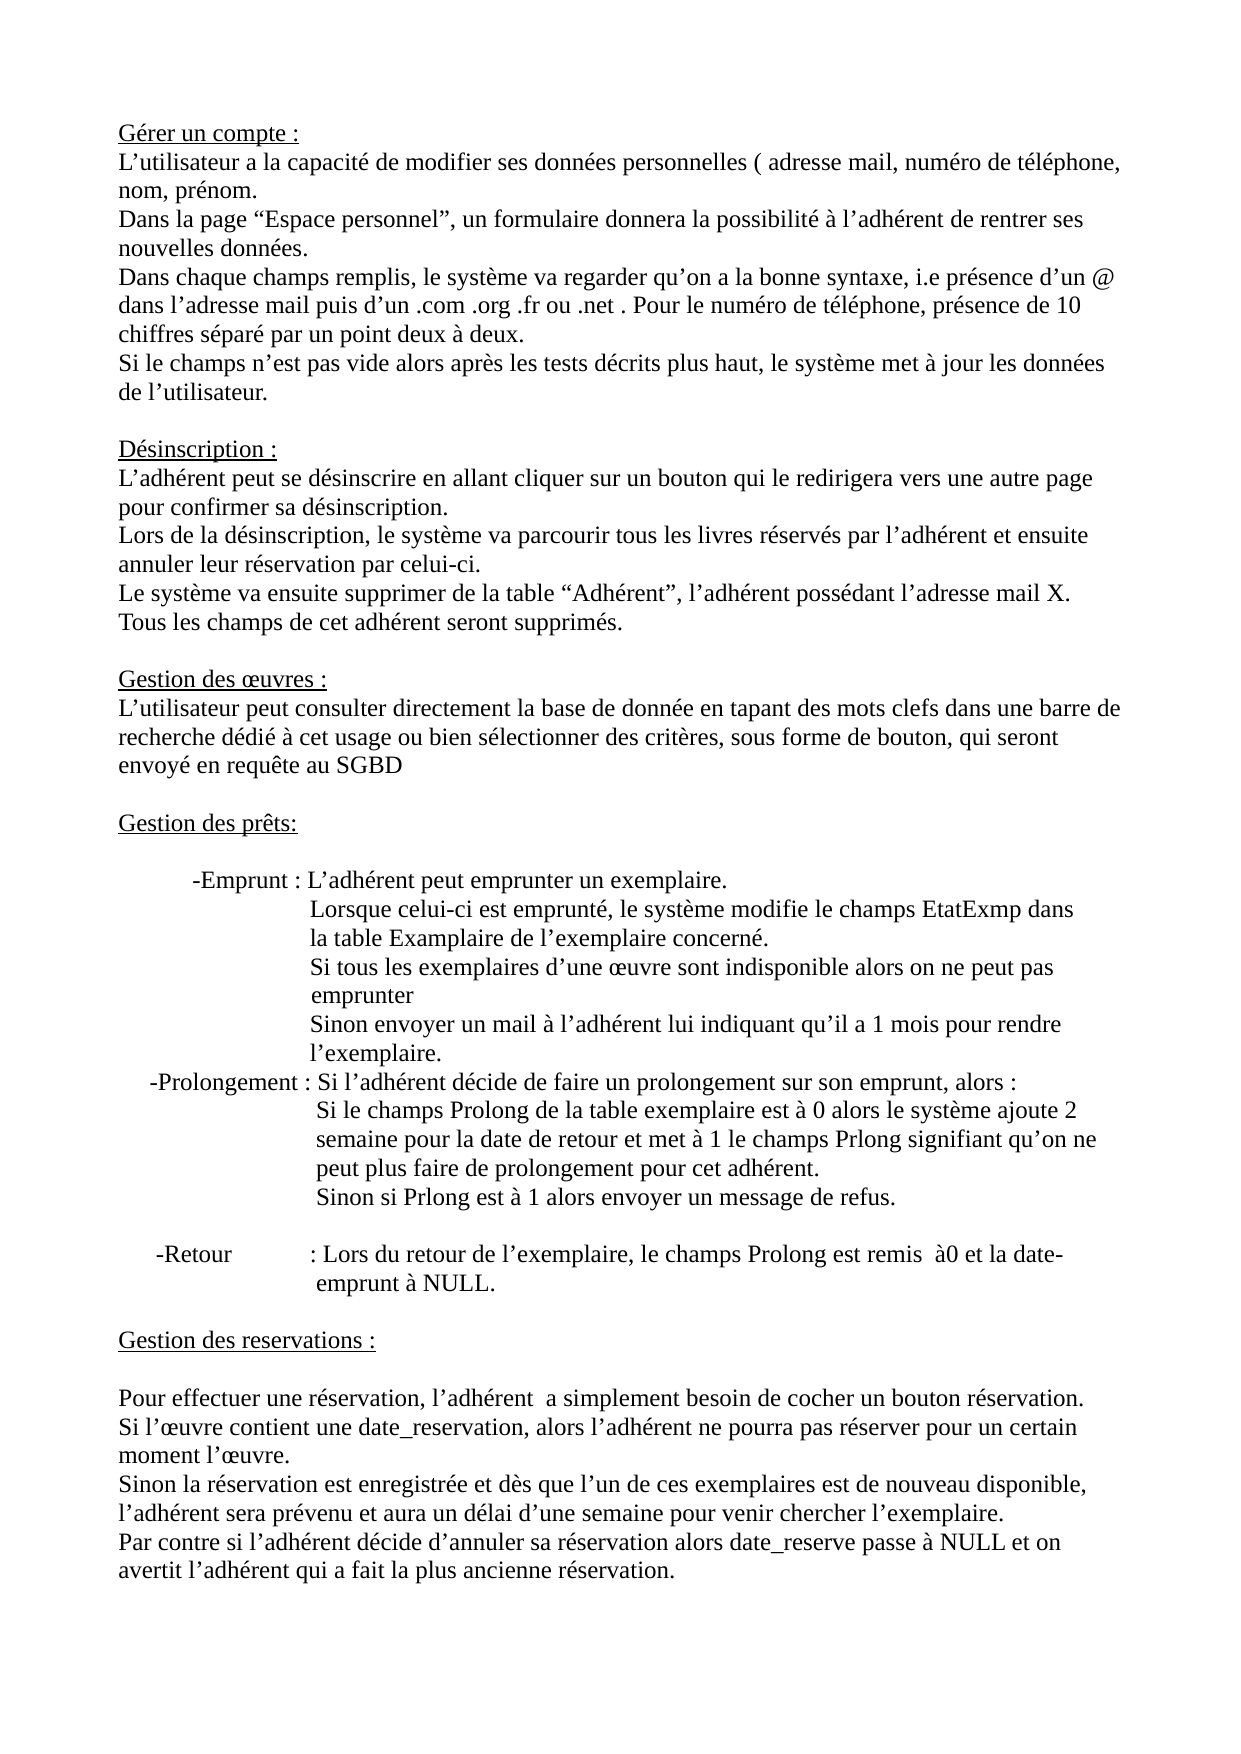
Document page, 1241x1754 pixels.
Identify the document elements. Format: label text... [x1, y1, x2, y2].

text Lors de la désinscription, le système va parcourir tous les livres réservés par l’adhérent et ensuite annuler leur réservation par celui-ci. [118, 521, 1122, 578]
text Si tous les exemplaires d’une œuvre sont indisponible alors on ne peut pas emprunter [118, 952, 1122, 1009]
text L’utilisateur a la capacité de modifier ses données personnelles ( adresse mail, numéro de téléphone, nom, prénom. [118, 147, 1122, 204]
text Si le champs Prolong de la table exemplaire est à 0 alors le système ajoute 2 semaine pour la date de retour et met à 1 le champs Prlong signifiant qu’on ne peut plus faire de prolongement pour cet adhérent. [118, 1096, 1122, 1182]
text Gérer un compte : [118, 118, 1122, 147]
text Dans la page “Espace personnel”, un formulaire donnera la possibilité à l’adhérent de rentrer ses nouvelles données. [118, 204, 1122, 262]
text Lorsque celui-ci est emprunté, le système modifie le champs EtatExmp dans la table Examplaire de l’exemplaire concerné. [118, 894, 1122, 952]
text L’adhérent peut se désinscrire en allant cliquer sur un bouton qui le redirigera vers une autre page pour confirmer sa désinscription. [118, 463, 1122, 521]
text Si le champs n’est pas vide alors après les tests décrits plus haut, le système met à jour les données de l’utilisateur. [118, 348, 1122, 406]
text Gestion des œuvres : [118, 664, 1122, 693]
text Sinon la réservation est enregistrée et dès que l’un de ces exemplaires est de nouveau disponible, l’adhérent sera prévenu et aura un délai d’une semaine pour venir chercher l’exemplaire. [118, 1469, 1122, 1527]
text L’utilisateur peut consulter directement la base de donnée en tapant des mots clefs dans une barre de recherche dédié à cet usage ou bien sélectionner des critères, sous forme de bouton, qui seront envoyé en requête au SGBD [118, 693, 1122, 779]
text Dans chaque champs remplis, le système va regarder qu’on a la bonne syntaxe, i.e présence d’un @ dans l’adresse mail puis d’un .com .org .fr ou .net . Pour le numéro de téléphone, présence de 10 chiffres séparé par un point deux à deux. [118, 262, 1122, 348]
text Si l’œuvre contient une date_reservation, alors l’adhérent ne pourra pas réserver pour un certain moment l’œuvre. [118, 1412, 1122, 1469]
text Sinon envoyer un mail à l’adhérent lui indiquant qu’il a 1 mois pour rendre l’exemplaire. [118, 1009, 1122, 1067]
text -Emprunt : L’adhérent peut emprunter un exemplaire. [118, 866, 1122, 894]
text Désinscription : [118, 434, 1122, 463]
text -Prolongement : Si l’adhérent décide de faire un prolongement sur son emprunt, alors : [118, 1067, 1122, 1096]
text Gestion des reservations : [118, 1326, 1122, 1354]
text Le système va ensuite supprimer de la table “Adhérent”, l’adhérent possédant l’adresse mail X. Tous les champs de cet adhérent seront supprimés. [118, 578, 1122, 636]
text Sinon si Prlong est à 1 alors envoyer un message de refus. [118, 1182, 1122, 1211]
text Pour effectuer une réservation, l’adhérent a simplement besoin de cocher un bouton réservation. [118, 1383, 1122, 1412]
text -Retour : Lors du retour de l’exemplaire, le champs Prolong est remis à0 et la date- emprunt à NULL. [118, 1239, 1122, 1297]
text Par contre si l’adhérent décide d’annuler sa réservation alors date_reserve passe à NULL et on avertit l’adhérent qui a fait la plus ancienne réservation. [118, 1527, 1122, 1584]
text Gestion des prêts: [118, 808, 1122, 837]
